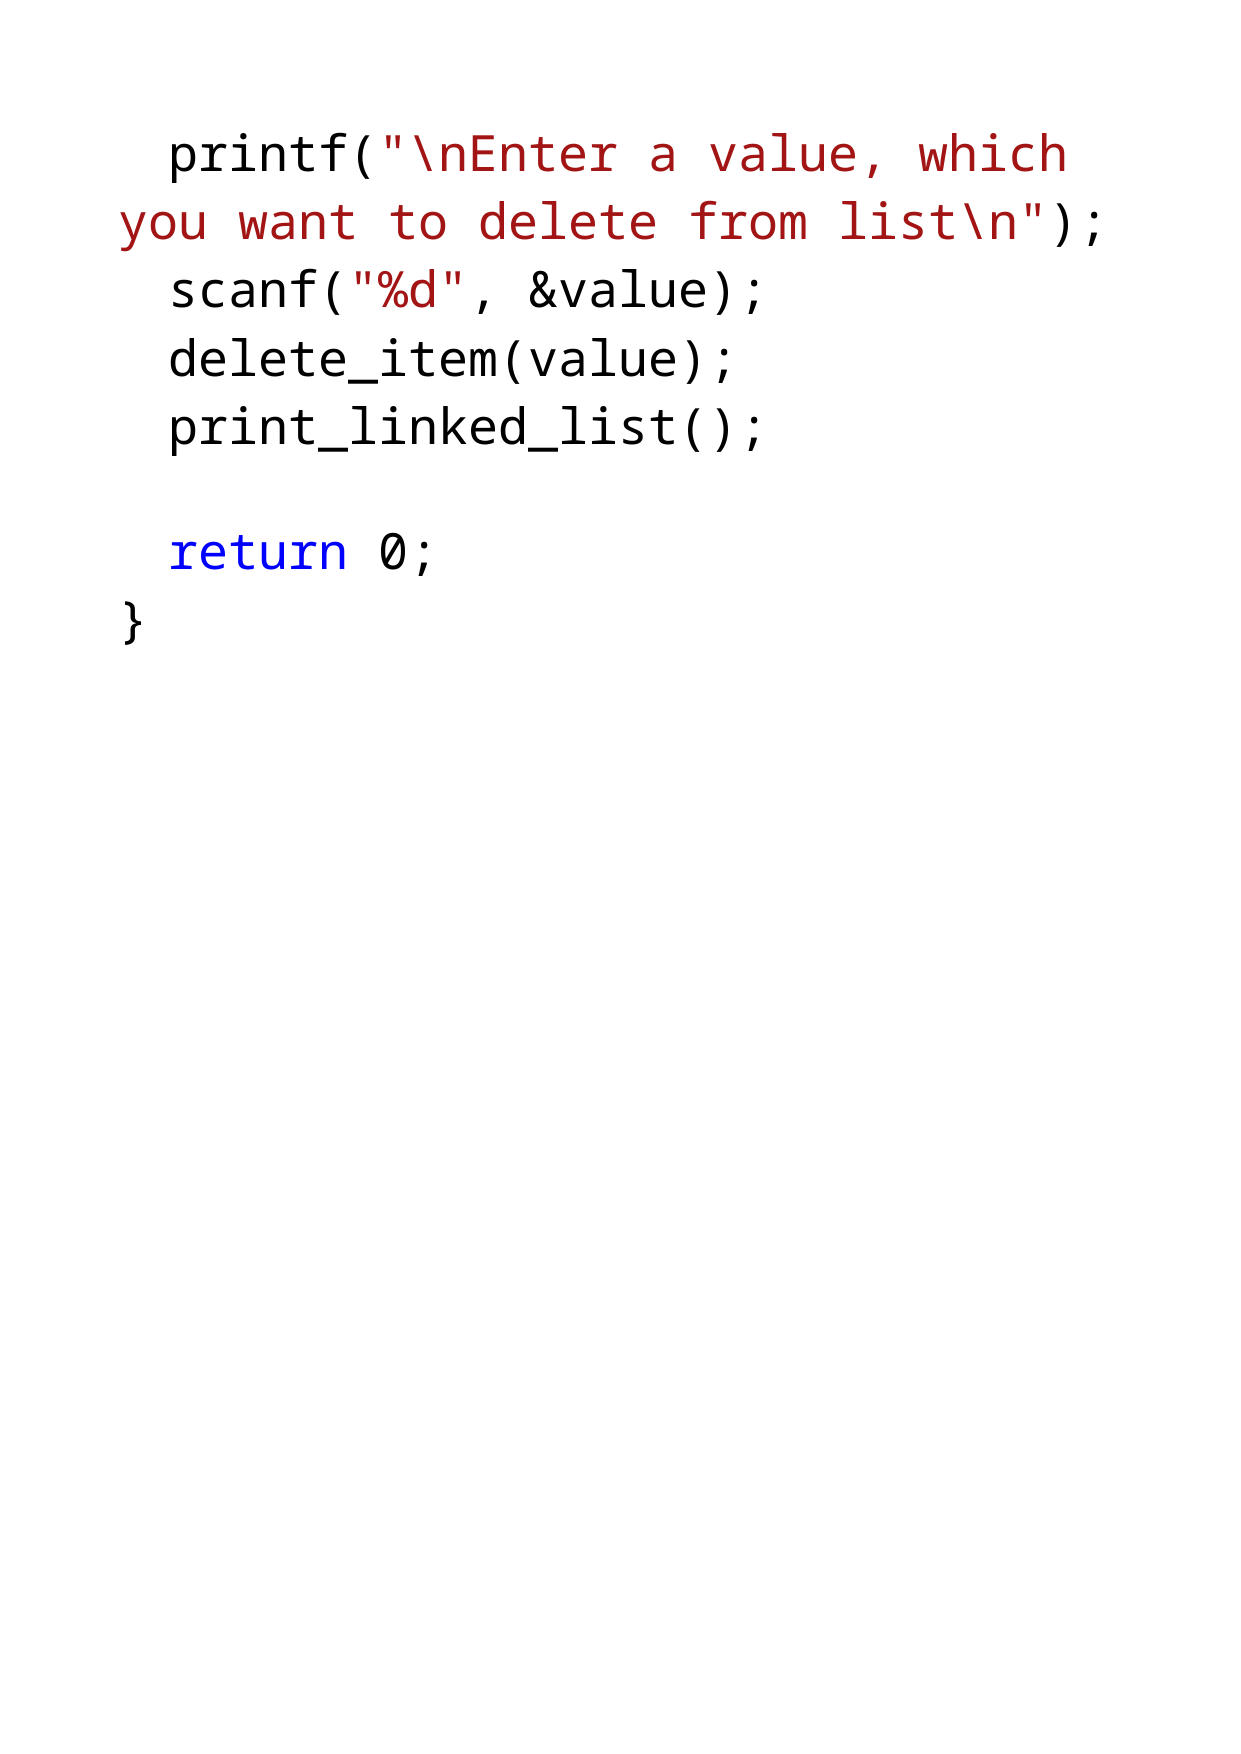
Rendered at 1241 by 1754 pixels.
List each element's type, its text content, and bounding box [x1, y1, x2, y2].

text print_linked_list(); [118, 391, 1122, 459]
text } [118, 584, 1122, 652]
text scanf("%d", &value); [118, 254, 1122, 322]
text return 0; [118, 516, 1122, 584]
text delete_item(value); [118, 322, 1122, 391]
text printf("\nEnter a value, which you want to delete from list\n"); [118, 118, 1122, 254]
